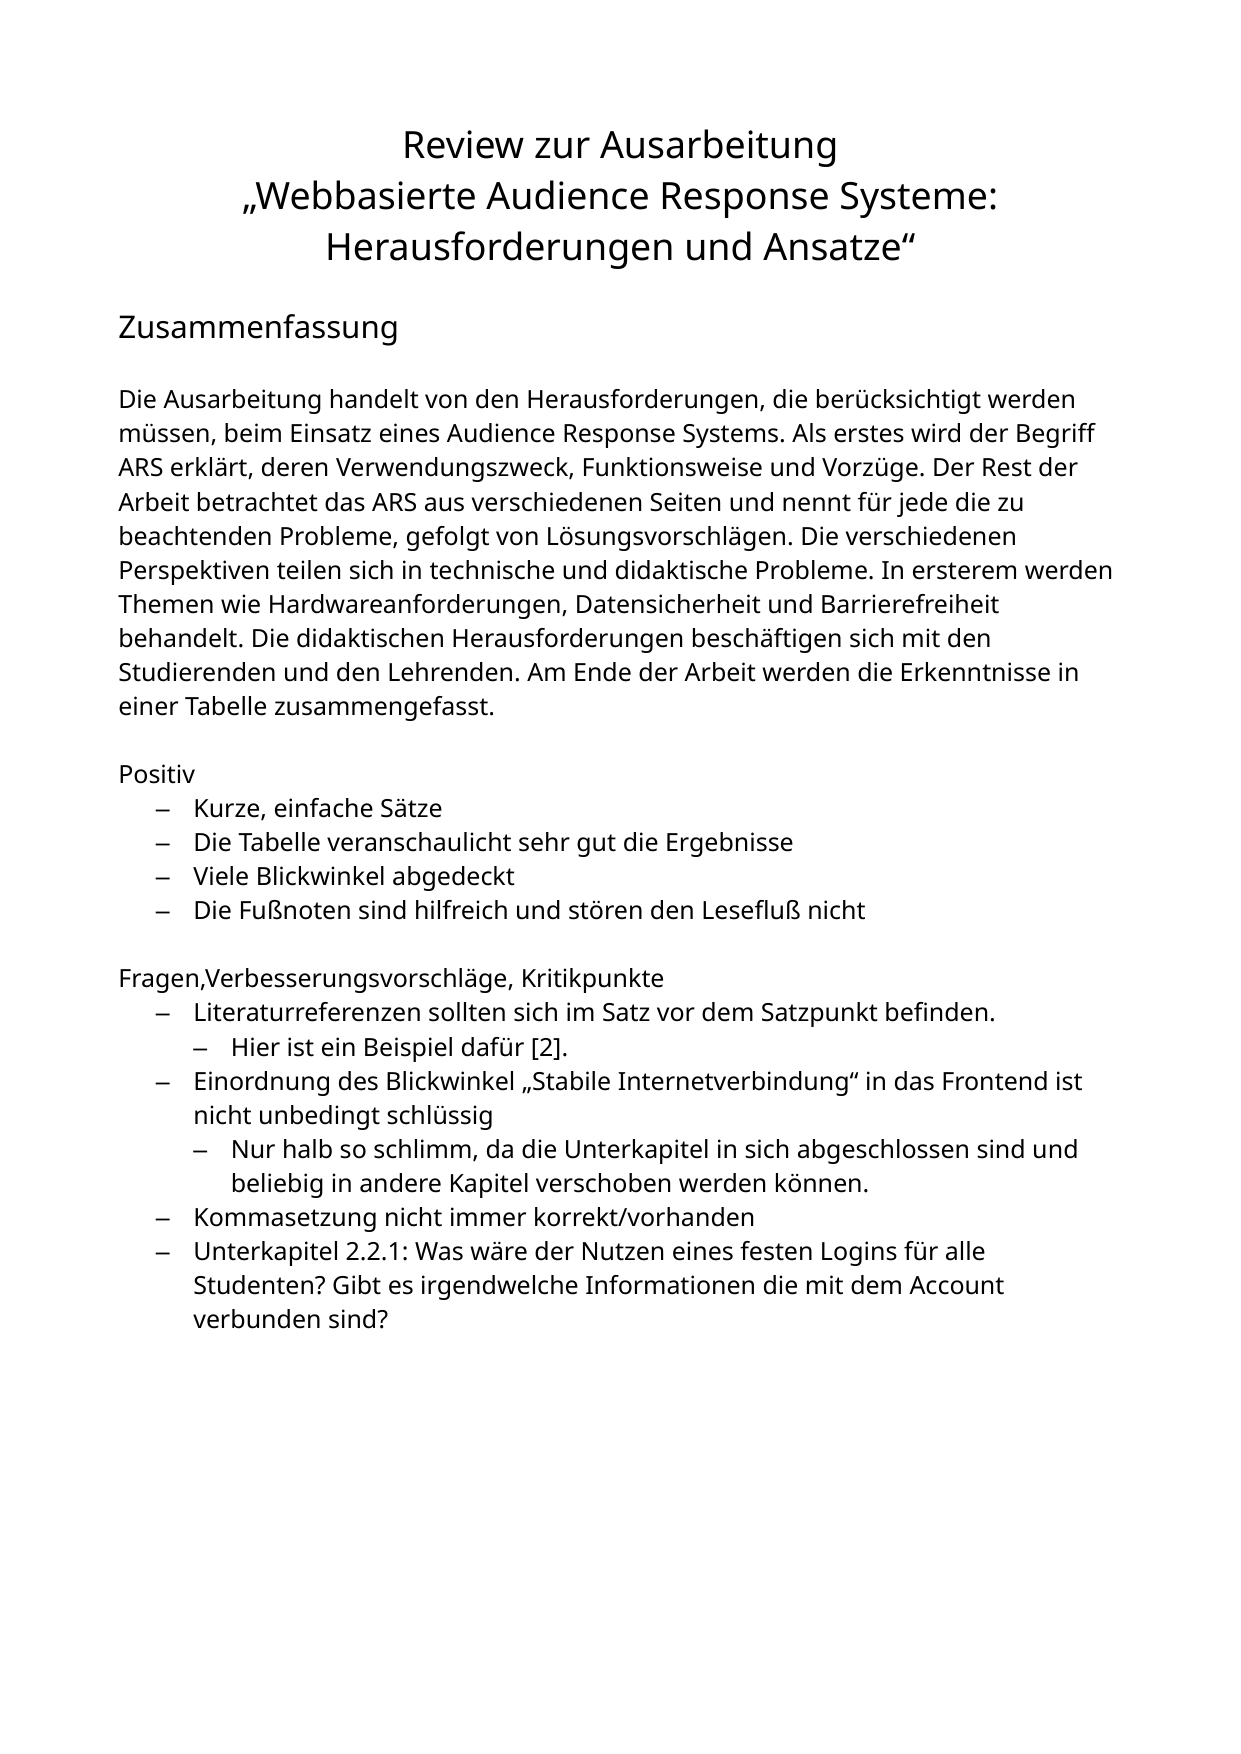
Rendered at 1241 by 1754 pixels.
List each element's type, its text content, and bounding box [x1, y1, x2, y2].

list Einordnung des Blickwinkel „Stabile Internetverbindung“ in das Frontend ist nicht unbedingt schlüssig [156, 1063, 1122, 1131]
text Positiv [118, 757, 1122, 791]
list Die Tabelle veranschaulicht sehr gut die Ergebnisse [156, 825, 1122, 859]
text Fragen,Verbesserungsvorschläge, Kritikpunkte [118, 961, 1122, 995]
text Review zur Ausarbeitung [118, 118, 1122, 169]
list Unterkapitel 2.2.1: Was wäre der Nutzen eines festen Logins für alle Studenten? Gibt es irgendwelche Informationen die mit dem Account verbunden sind? [156, 1233, 1122, 1336]
text „Webbasierte Audience Response Systeme: Herausforderungen und Ansatze“ [118, 169, 1122, 271]
text Die Ausarbeitung handelt von den Herausforderungen, die berücksichtigt werden müssen, beim Einsatz eines Audience Response Systems. Als erstes wird der Begriff ARS erklärt, deren Verwendungszweck, Funktionsweise und Vorzüge. Der Rest der Arbeit betrachtet das ARS aus verschiedenen Seiten und nennt für jede die zu beachtenden Probleme, gefolgt von Lösungsvorschlägen. Die verschiedenen Perspektiven teilen sich in technische und didaktische Probleme. In ersterem werden Themen wie Hardwareanforderungen, Datensicherheit und Barrierefreiheit behandelt. Die didaktischen Herausforderungen beschäftigen sich mit den Studierenden und den Lehrenden. Am Ende der Arbeit werden die Erkenntnisse in einer Tabelle zusammengefasst. [118, 382, 1122, 723]
text Zusammenfassung [118, 271, 1122, 348]
list Kurze, einfache Sätze [156, 791, 1122, 825]
list Viele Blickwinkel abgedeckt [156, 859, 1122, 893]
list Literaturreferenzen sollten sich im Satz vor dem Satzpunkt befinden. [156, 995, 1122, 1029]
list Kommasetzung nicht immer korrekt/vorhanden [156, 1199, 1122, 1233]
list Die Fußnoten sind hilfreich und stören den Lesefluß nicht [156, 893, 1122, 927]
list Nur halb so schlimm, da die Unterkapitel in sich abgeschlossen sind und beliebig in andere Kapitel verschoben werden können. [193, 1131, 1122, 1199]
list Hier ist ein Beispiel dafür [2]. [193, 1029, 1122, 1063]
